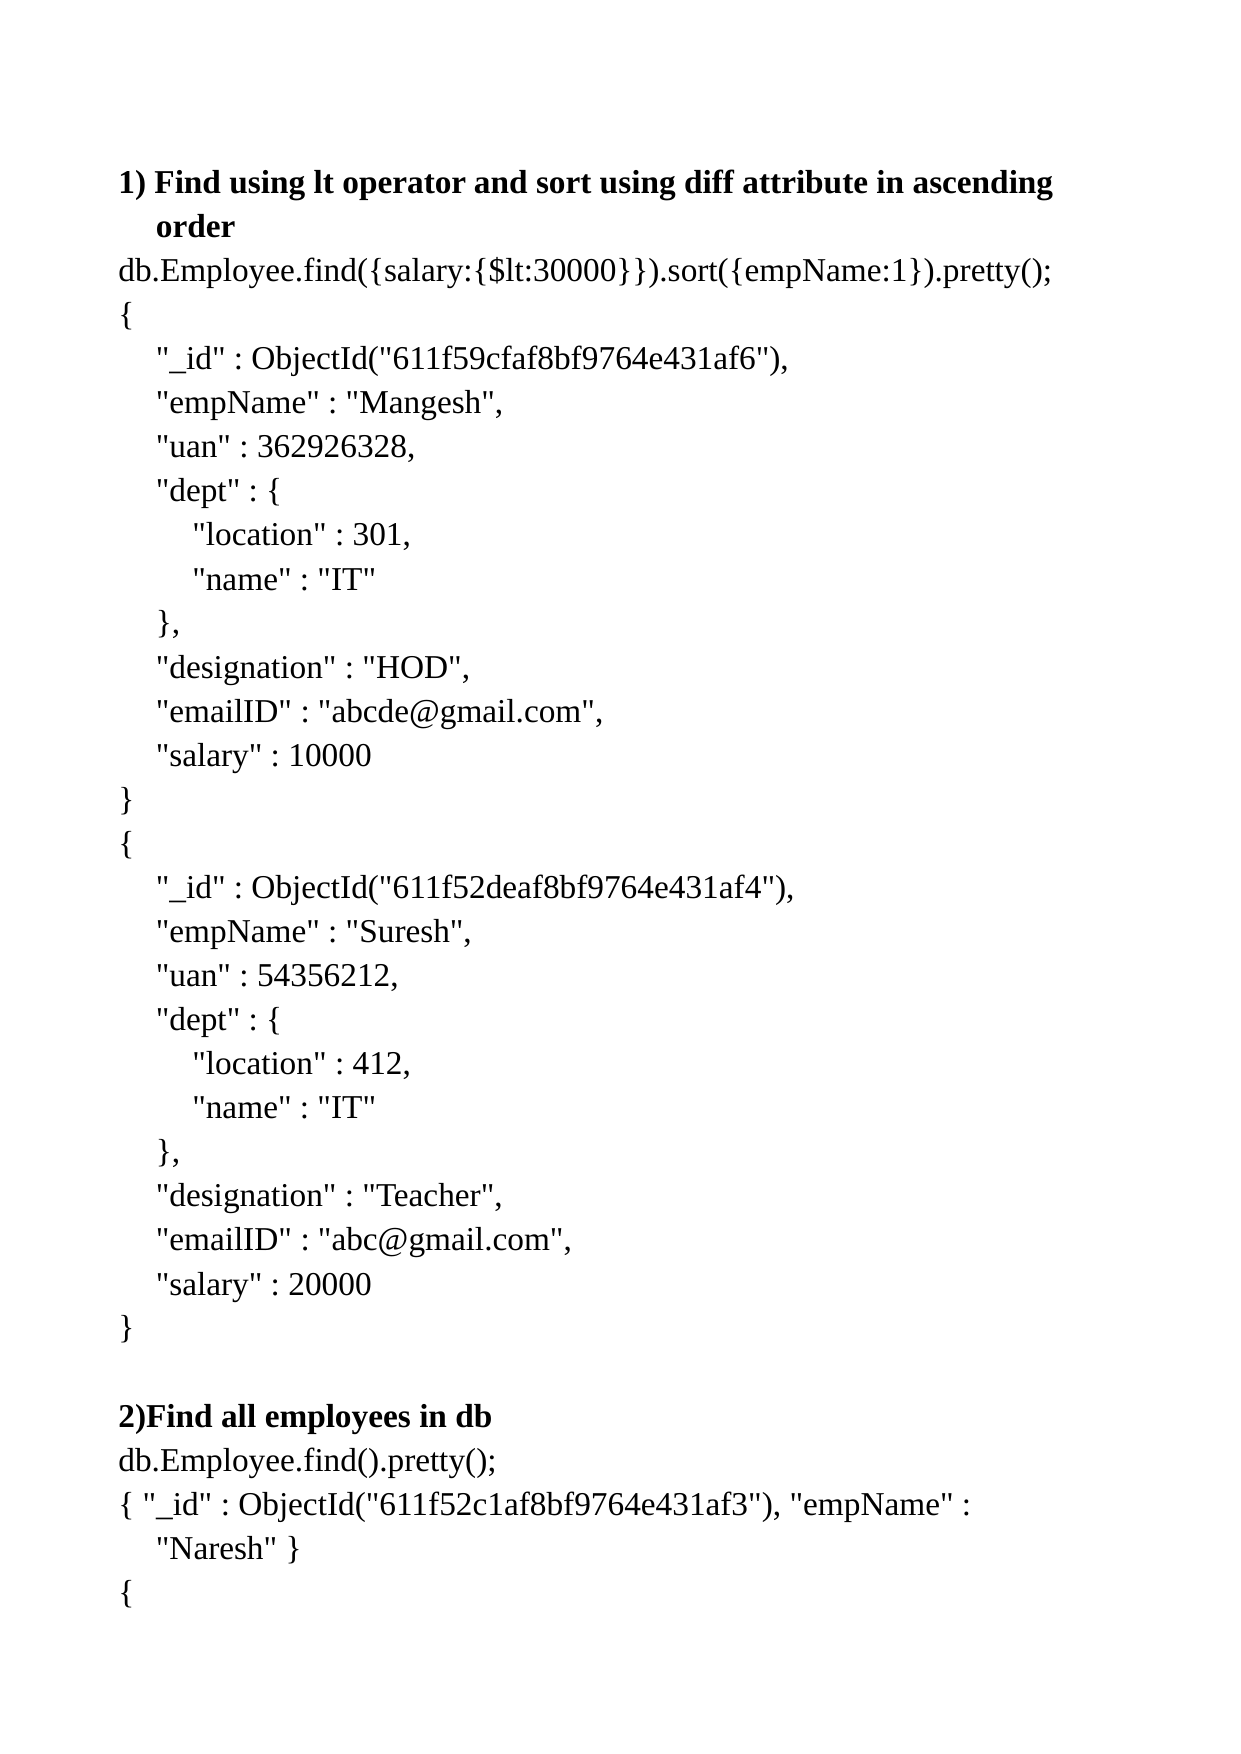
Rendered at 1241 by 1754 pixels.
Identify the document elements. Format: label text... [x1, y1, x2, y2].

text "name" : "IT" [118, 1087, 1122, 1126]
text }, [118, 1132, 1122, 1170]
text } [118, 1308, 1122, 1346]
text db.Employee.find().pretty(); [118, 1440, 1122, 1478]
text 1) Find using lt operator and sort using diff attribute in ascending order [118, 162, 1122, 244]
text "name" : "IT" [118, 559, 1122, 597]
text "location" : 301, [118, 515, 1122, 553]
text "_id" : ObjectId("611f52deaf8bf9764e431af4"), [118, 867, 1122, 906]
text "uan" : 54356212, [118, 955, 1122, 994]
text "_id" : ObjectId("611f59cfaf8bf9764e431af6"), [118, 338, 1122, 377]
text "dept" : { [118, 999, 1122, 1038]
text "location" : 412, [118, 1043, 1122, 1082]
text { "_id" : ObjectId("611f52c1af8bf9764e431af3"), "empName" : "Naresh" } [118, 1484, 1122, 1566]
text "salary" : 10000 [118, 735, 1122, 773]
text db.Employee.find({salary:{$lt:30000}}).sort({empName:1}).pretty(); [118, 250, 1122, 289]
text "empName" : "Mangesh", [118, 382, 1122, 421]
text "dept" : { [118, 471, 1122, 509]
text "designation" : "Teacher", [118, 1176, 1122, 1214]
text "empName" : "Suresh", [118, 911, 1122, 949]
text { [118, 823, 1122, 861]
text { [118, 294, 1122, 333]
text } [118, 779, 1122, 817]
text }, [118, 603, 1122, 641]
text "uan" : 362926328, [118, 427, 1122, 465]
text "salary" : 20000 [118, 1264, 1122, 1302]
text 2)Find all employees in db [118, 1396, 1122, 1434]
text "emailID" : "abcde@gmail.com", [118, 691, 1122, 729]
text "designation" : "HOD", [118, 647, 1122, 685]
text { [118, 1572, 1122, 1611]
text "emailID" : "abc@gmail.com", [118, 1220, 1122, 1258]
